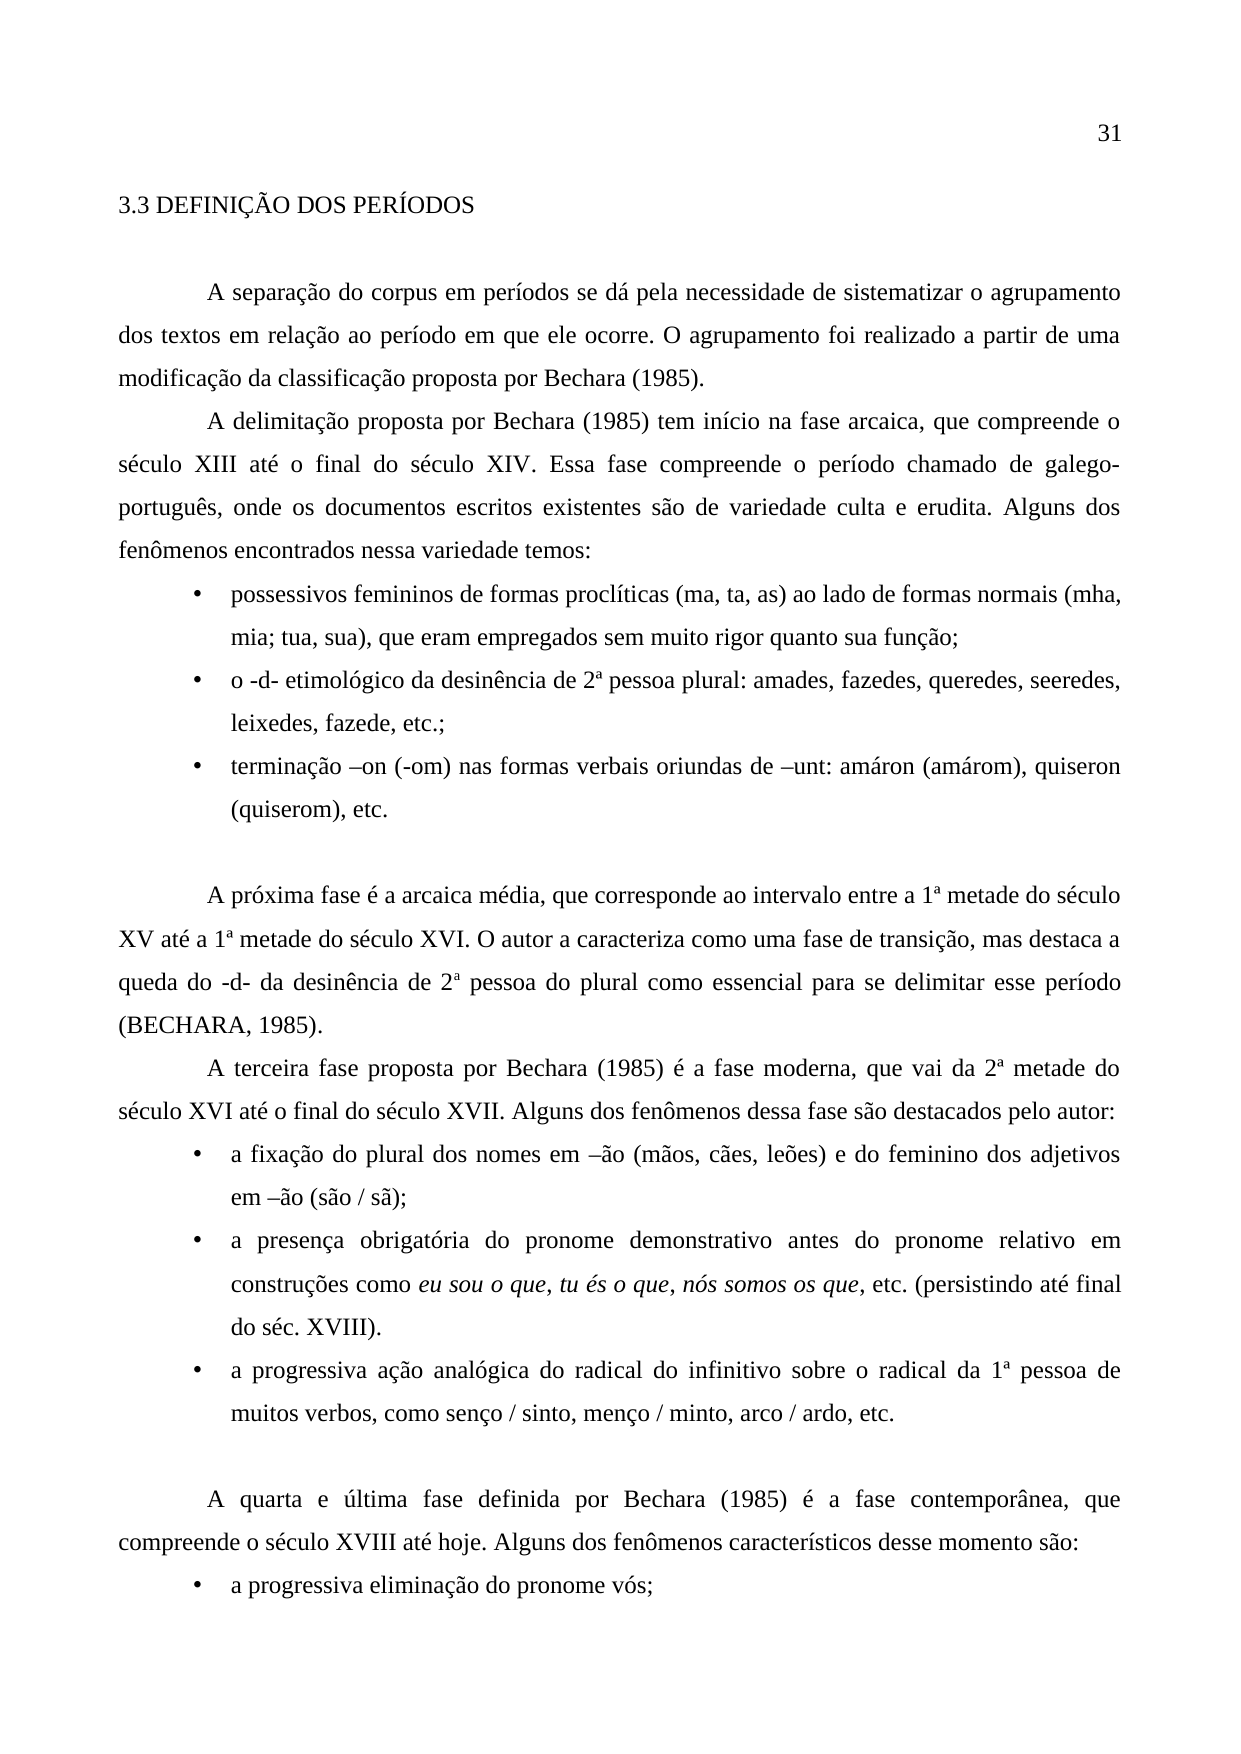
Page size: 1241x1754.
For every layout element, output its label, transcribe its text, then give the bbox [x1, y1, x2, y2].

list o -d- etimológico da desinência de 2ª pessoa plural: amades, fazedes, queredes, seeredes, leixedes, fazede, etc.; [193, 665, 1122, 737]
text A delimitação proposta por Bechara (1985) tem início na fase arcaica, que compreende o século XIII até o final do século XIV. Essa fase compreende o período chamado de galego-português, onde os documentos escritos existentes são de variedade culta e erudita. Alguns dos fenômenos encontrados nessa variedade temos: [118, 406, 1122, 564]
text A quarta e última fase definida por Bechara (1985) é a fase contemporânea, que compreende o século XVIII até hoje. Alguns dos fenômenos característicos desse momento são: [118, 1484, 1122, 1556]
list possessivos femininos de formas proclíticas (ma, ta, as) ao lado de formas normais (mha, mia; tua, sua), que eram empregados sem muito rigor quanto sua função; [193, 579, 1122, 651]
text A próxima fase é a arcaica média, que corresponde ao intervalo entre a 1ª metade do século XV até a 1ª metade do século XVI. O autor a caracteriza como uma fase de transição, mas destaca a queda do -d- da desinência de 2a pessoa do plural como essencial para se delimitar esse período (BECHARA, 1985). [118, 881, 1122, 1039]
text A separação do corpus em períodos se dá pela necessidade de sistematizar o agrupamento dos textos em relação ao período em que ele ocorre. O agrupamento foi realizado a partir de uma modificação da classificação proposta por Bechara (1985). [118, 277, 1122, 392]
list a progressiva eliminação do pronome vós; [193, 1571, 1122, 1599]
text A terceira fase proposta por Bechara (1985) é a fase moderna, que vai da 2ª metade do século XVI até o final do século XVII. Alguns dos fenômenos dessa fase são destacados pelo autor: [118, 1053, 1122, 1125]
list a presença obrigatória do pronome demonstrativo antes do pronome relativo em construções como eu sou o que, tu és o que, nós somos os que, etc. (persistindo até final do séc. XVIII). [193, 1226, 1122, 1341]
list a progressiva ação analógica do radical do infinitivo sobre o radical da 1ª pessoa de muitos verbos, como senço / sinto, menço / minto, arco / ardo, etc. [193, 1355, 1122, 1427]
subtitle 3.3 Definição dos períodos [118, 191, 1122, 219]
list terminação –on (-om) nas formas verbais oriundas de –unt: amáron (amárom), quiseron (quiserom), etc. [193, 751, 1122, 823]
list a fixação do plural dos nomes em –ão (mãos, cães, leões) e do feminino dos adjetivos em –ão (são / sã); [193, 1139, 1122, 1211]
